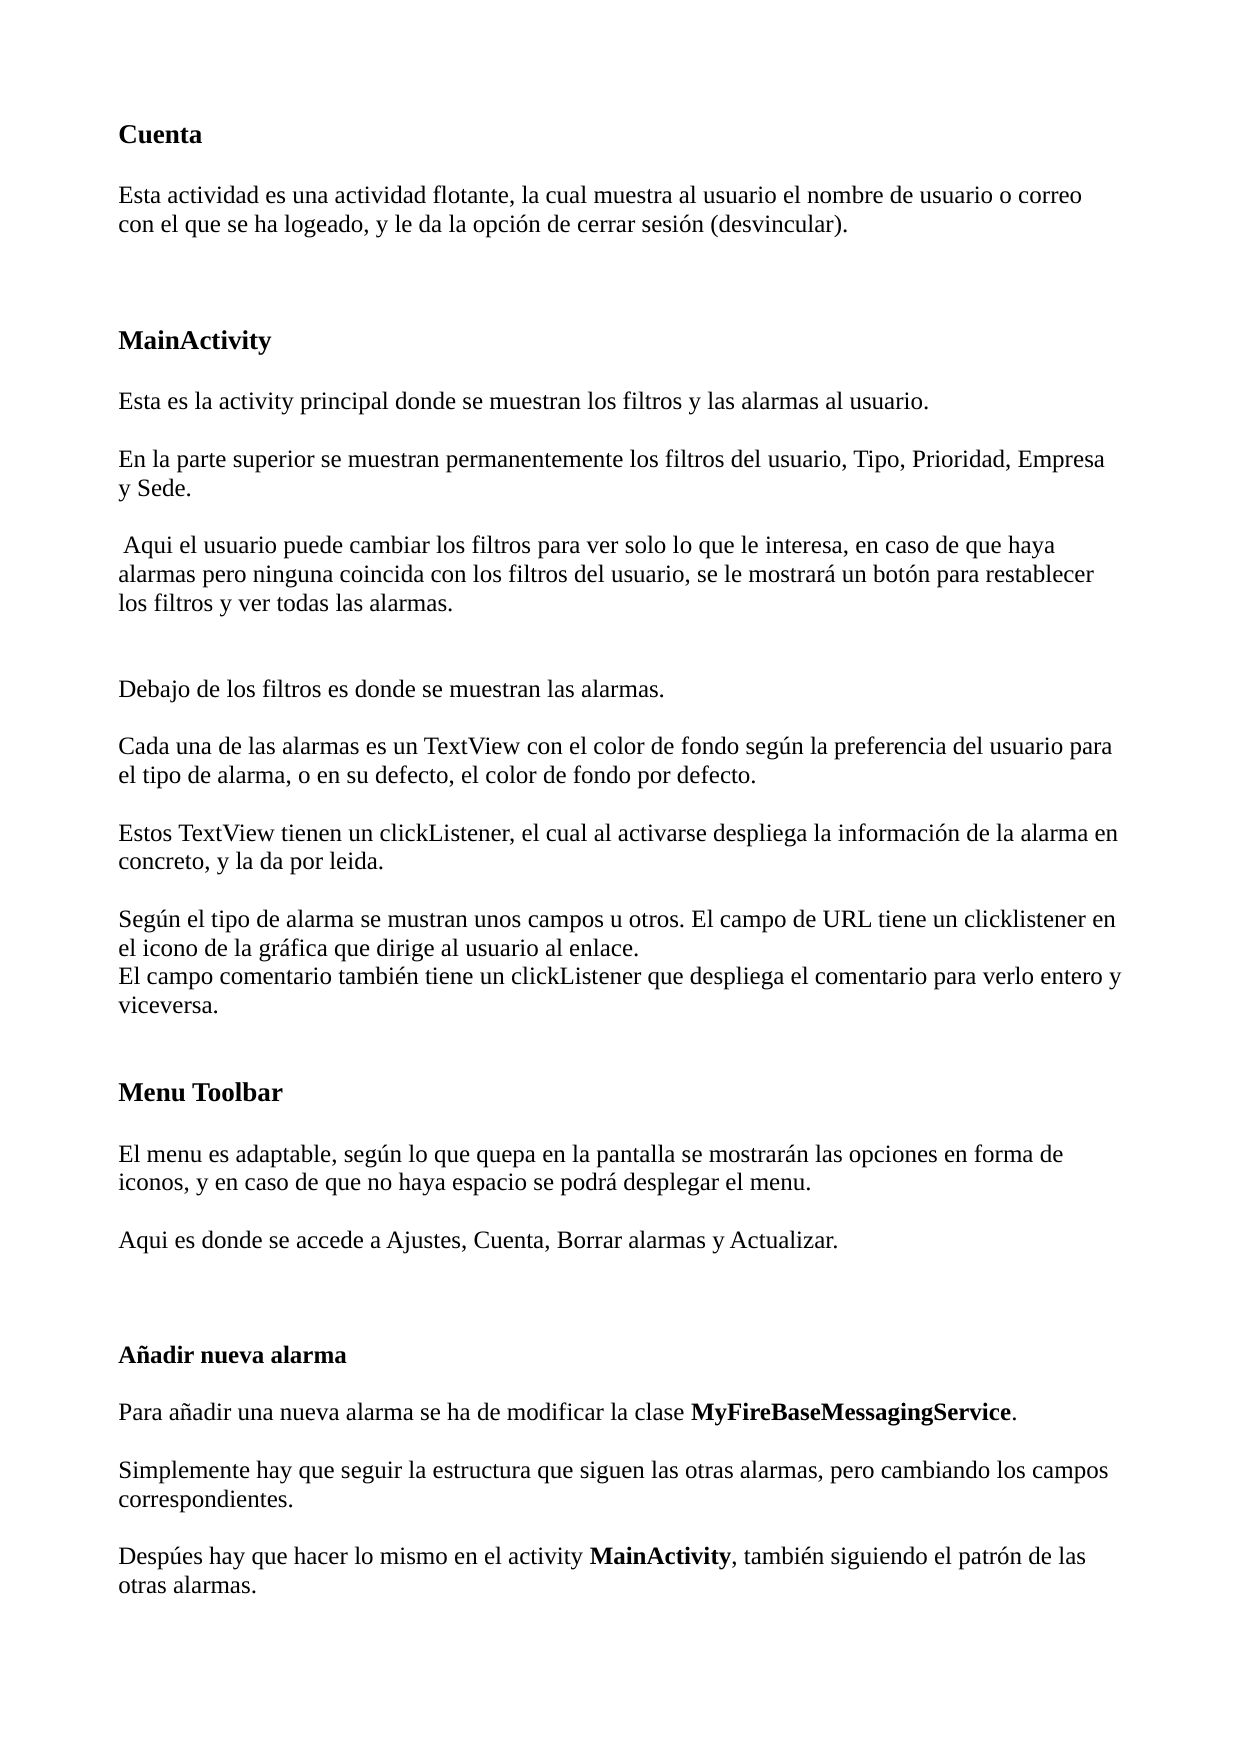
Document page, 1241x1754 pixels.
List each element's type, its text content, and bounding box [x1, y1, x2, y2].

text Según el tipo de alarma se mustran unos campos u otros. El campo de URL tiene un clicklistener en el icono de la gráfica que dirige al usuario al enlace. [118, 904, 1122, 961]
text Debajo de los filtros es donde se muestran las alarmas. [118, 674, 1122, 703]
text El menu es adaptable, según lo que quepa en la pantalla se mostrarán las opciones en forma de iconos, y en caso de que no haya espacio se podrá desplegar el menu. [118, 1139, 1122, 1196]
text Esta actividad es una actividad flotante, la cual muestra al usuario el nombre de usuario o correo con el que se ha logeado, y le da la opción de cerrar sesión (desvincular). [118, 180, 1122, 238]
text Simplemente hay que seguir la estructura que siguen las otras alarmas, pero cambiando los campos correspondientes. [118, 1455, 1122, 1512]
text Despúes hay que hacer lo mismo en el activity MainActivity, también siguiendo el patrón de las otras alarmas. [118, 1541, 1122, 1599]
text Añadir nueva alarma [118, 1340, 1122, 1369]
text Esta es la activity principal donde se muestran los filtros y las alarmas al usuario. [118, 386, 1122, 415]
text El campo comentario también tiene un clickListener que despliega el comentario para verlo entero y viceversa. [118, 961, 1122, 1019]
text Estos TextView tienen un clickListener, el cual al activarse despliega la información de la alarma en concreto, y la da por leida. [118, 818, 1122, 875]
text Menu Toolbar [118, 1076, 1122, 1108]
text Cuenta [118, 118, 1122, 149]
text Cada una de las alarmas es un TextView con el color de fondo según la preferencia del usuario para el tipo de alarma, o en su defecto, el color de fondo por defecto. [118, 731, 1122, 789]
text Para añadir una nueva alarma se ha de modificar la clase MyFireBaseMessagingService. [118, 1397, 1122, 1426]
text Aqui el usuario puede cambiar los filtros para ver solo lo que le interesa, en caso de que haya alarmas pero ninguna coincida con los filtros del usuario, se le mostrará un botón para restablecer los filtros y ver todas las alarmas. [118, 530, 1122, 616]
text MainActivity [118, 324, 1122, 355]
text En la parte superior se muestran permanentemente los filtros del usuario, Tipo, Prioridad, Empresa y Sede. [118, 444, 1122, 501]
text Aqui es donde se accede a Ajustes, Cuenta, Borrar alarmas y Actualizar. [118, 1225, 1122, 1254]
